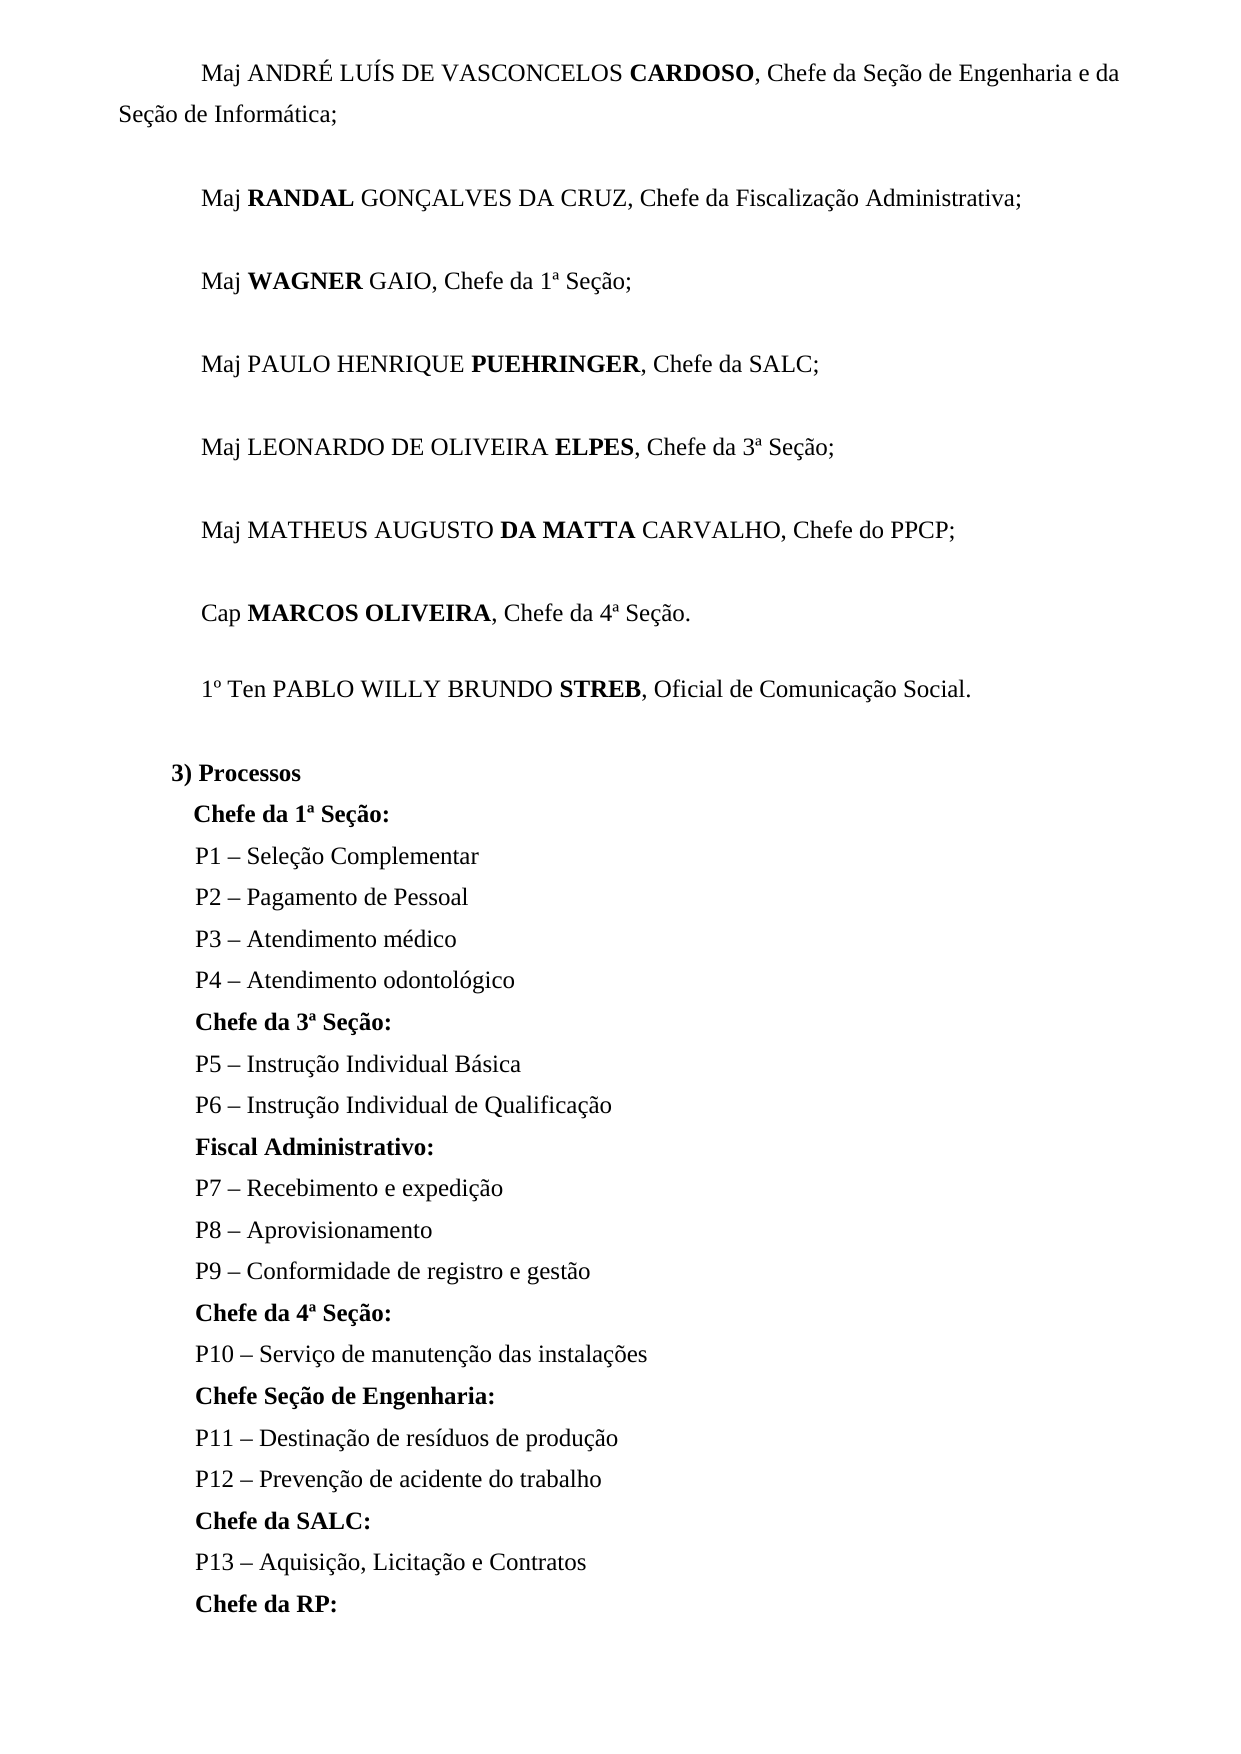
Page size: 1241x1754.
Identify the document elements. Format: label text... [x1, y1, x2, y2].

text Maj MATHEUS AUGUSTO DA MATTA CARVALHO, Chefe do PPCP; [118, 516, 1181, 544]
text P3 – Atendimento médico [118, 925, 1181, 953]
text Chefe da SALC: [118, 1507, 1181, 1534]
text P10 – Serviço de manutenção das instalações [118, 1341, 1181, 1368]
text Fiscal Administrativo: [118, 1133, 1181, 1161]
text P8 – Aprovisionamento [118, 1216, 1181, 1244]
text Chefe da 1ª Seção: [118, 800, 1181, 828]
text P6 – Instrução Individual de Qualificação [118, 1091, 1181, 1119]
text Maj RANDAL GONÇALVES DA CRUZ, Chefe da Fiscalização Administrativa; [118, 184, 1181, 211]
text P1 – Seleção Complementar [118, 842, 1181, 869]
text P7 – Recebimento e expedição [118, 1174, 1181, 1202]
text 1º Ten PABLO WILLY BRUNDO STREB, Oficial de Comunicação Social. [118, 676, 1181, 703]
text P4 – Atendimento odontológico [118, 967, 1181, 994]
text P11 – Destinação de resíduos de produção [118, 1424, 1181, 1451]
text Maj ANDRÉ LUÍS DE VASCONCELOS CARDOSO, Chefe da Seção de Engenharia e da Seção de Informática; [118, 59, 1181, 128]
text P5 – Instrução Individual Básica [118, 1050, 1181, 1077]
text 3) Processos [118, 759, 1181, 786]
text P2 – Pagamento de Pessoal [118, 883, 1181, 911]
text Chefe Seção de Engenharia: [118, 1382, 1181, 1410]
text Chefe da 3ª Seção: [118, 1008, 1181, 1036]
text P9 – Conformidade de registro e gestão [118, 1257, 1181, 1285]
text Maj WAGNER GAIO, Chefe da 1ª Seção; [118, 267, 1181, 294]
text Maj LEONARDO DE OLIVEIRA ELPES, Chefe da 3ª Seção; [118, 433, 1181, 461]
text P12 – Prevenção de acidente do trabalho [118, 1465, 1181, 1493]
text Cap MARCOS OLIVEIRA, Chefe da 4ª Seção. [118, 599, 1181, 627]
text Maj PAULO HENRIQUE PUEHRINGER, Chefe da SALC; [118, 350, 1181, 378]
text Chefe da RP: [118, 1590, 1181, 1618]
text Chefe da 4ª Seção: [124, 1299, 1181, 1327]
text P13 – Aquisição, Licitação e Contratos [118, 1548, 1181, 1576]
